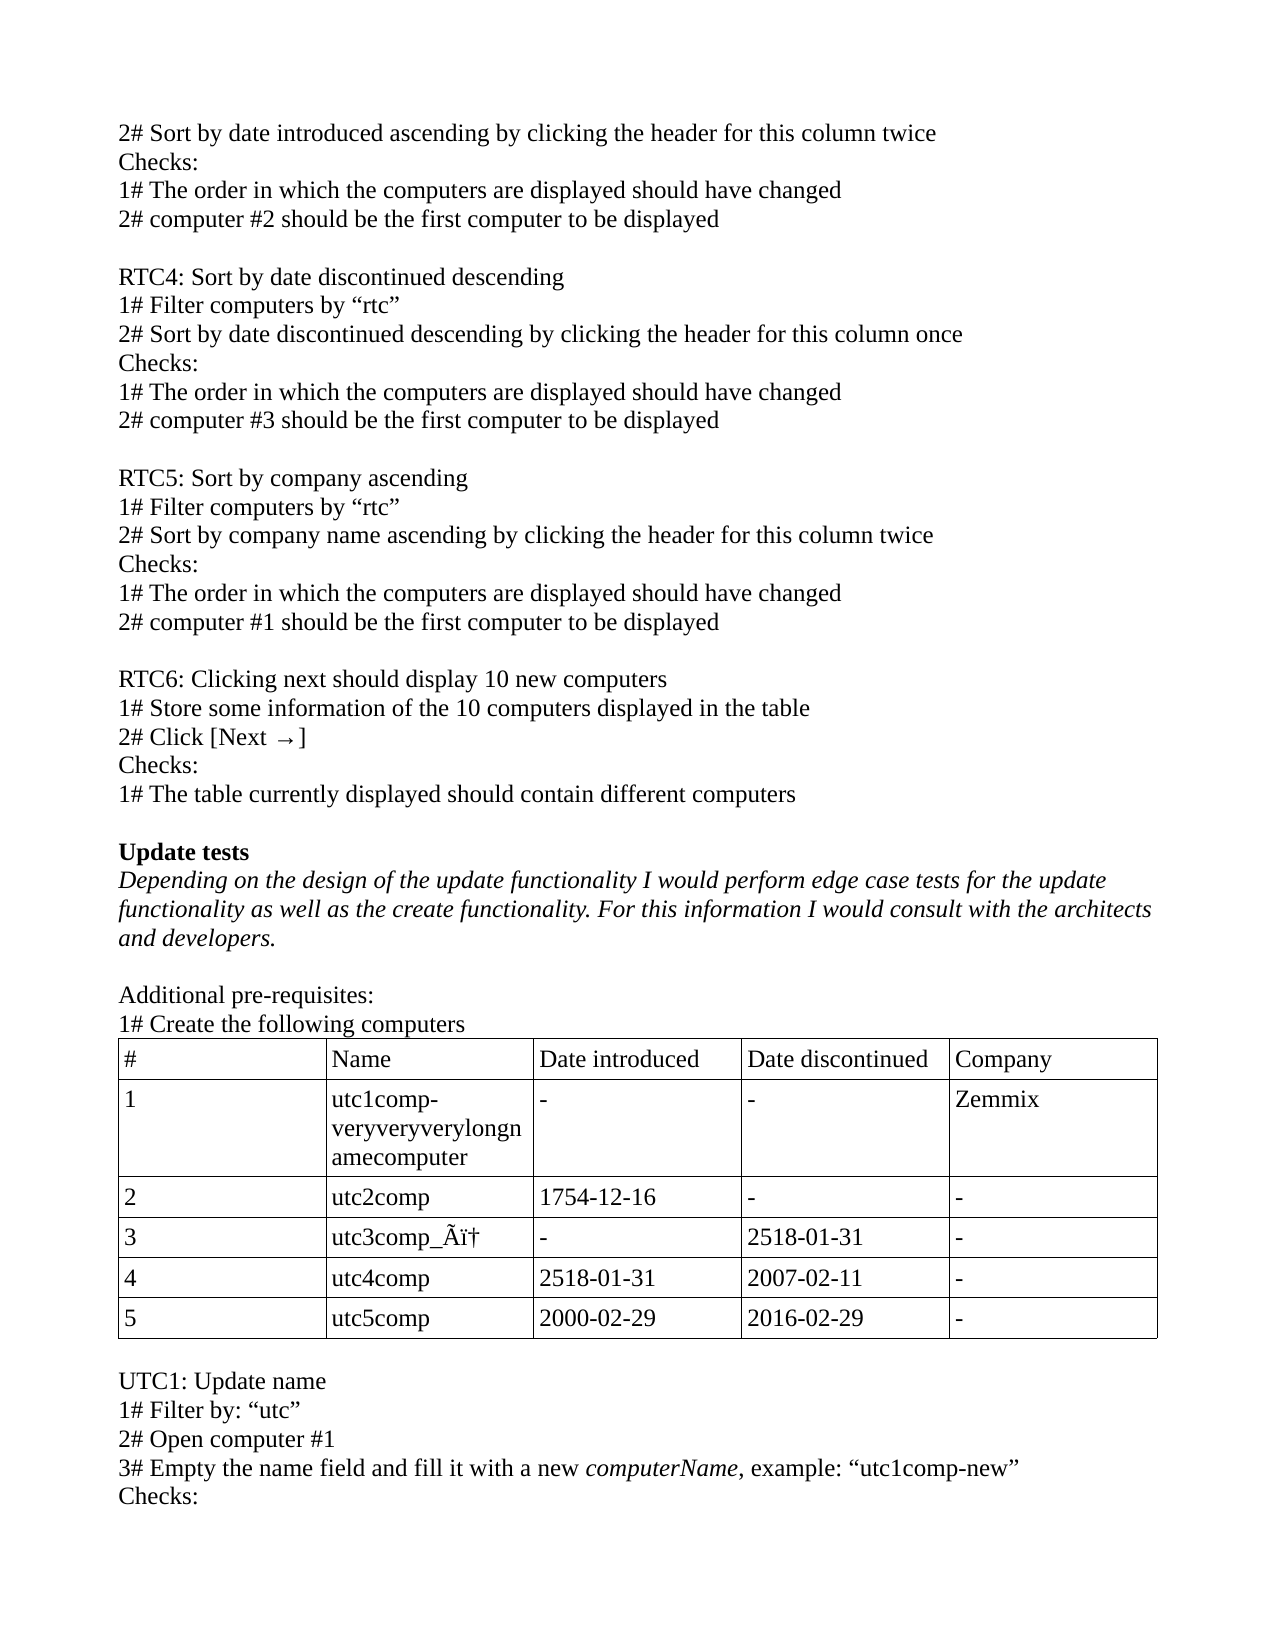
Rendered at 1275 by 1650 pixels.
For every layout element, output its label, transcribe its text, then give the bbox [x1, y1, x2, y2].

table_cell - [742, 1080, 949, 1176]
text Checks: [118, 348, 1157, 377]
table_cell - [742, 1177, 949, 1217]
text 2# computer #2 should be the first computer to be displayed [118, 204, 1157, 233]
table_header Date discontinued [742, 1039, 949, 1078]
text RTC6: Clicking next should display 10 new computers [118, 664, 1157, 693]
text Checks: [118, 147, 1157, 176]
text 1# The order in which the computers are displayed should have changed [118, 176, 1157, 204]
text 1# The order in which the computers are displayed should have changed [118, 578, 1157, 607]
table_cell 2000-02-29 [534, 1298, 741, 1337]
table_header Name [327, 1039, 533, 1078]
text Update tests [118, 837, 1157, 866]
table_cell 2016-02-29 [742, 1298, 949, 1337]
text UTC1: Update name [118, 1366, 1157, 1395]
text 1# The order in which the computers are displayed should have changed [118, 377, 1157, 406]
table_cell utc1comp-veryveryverylongnamecomputer [327, 1080, 533, 1176]
text 1# Filter by: “utc” [118, 1395, 1157, 1424]
text 2# computer #1 should be the first computer to be displayed [118, 607, 1157, 636]
text 2# Sort by date introduced ascending by clicking the header for this column twice [118, 118, 1157, 147]
text 2# Open computer #1 [118, 1424, 1157, 1453]
table_cell 1 [119, 1080, 326, 1176]
text 2# Sort by date discontinued descending by clicking the header for this column once [118, 319, 1157, 348]
table_cell - [950, 1258, 1157, 1297]
table_cell utc4comp [327, 1258, 533, 1297]
text Checks: [118, 549, 1157, 578]
table_cell 4 [119, 1258, 326, 1297]
table_cell 5 [119, 1298, 326, 1337]
text 3# Empty the name field and fill it with a new computerName, example: “utc1comp-new” [118, 1453, 1157, 1481]
table_cell 1754-12-16 [534, 1177, 741, 1217]
text 2# Sort by company name ascending by clicking the header for this column twice [118, 521, 1157, 549]
table_cell 2 [119, 1177, 326, 1217]
text Additional pre-requisites: [118, 981, 1157, 1009]
table_header Date introduced [534, 1039, 741, 1078]
text Checks: [118, 751, 1157, 779]
table_cell 2518-01-31 [534, 1258, 741, 1297]
text 1# The table currently displayed should contain different computers [118, 779, 1157, 808]
table_cell utc3comp_Ãï† [327, 1218, 533, 1257]
table_cell 2518-01-31 [742, 1218, 949, 1257]
text RTC4: Sort by date discontinued descending [118, 262, 1157, 291]
table_cell - [950, 1298, 1157, 1337]
table_cell 2007-02-11 [742, 1258, 949, 1297]
text 1# Store some information of the 10 computers displayed in the table [118, 693, 1157, 722]
table_cell - [950, 1218, 1157, 1257]
table_cell 3 [119, 1218, 326, 1257]
table_cell utc5comp [327, 1298, 533, 1337]
text 2# computer #3 should be the first computer to be displayed [118, 406, 1157, 434]
text Checks: [118, 1481, 1157, 1510]
text Depending on the design of the update functionality I would perform edge case tests for the update functionality as well as the create functionality. For this information I would consult with the architects and developers. [118, 866, 1157, 952]
text 1# Create the following computers [118, 1009, 1157, 1038]
text RTC5: Sort by company ascending [118, 463, 1157, 492]
table_cell - [534, 1080, 741, 1176]
table_header Company [950, 1039, 1157, 1078]
table_header # [119, 1039, 326, 1078]
text 1# Filter computers by “rtc” [118, 291, 1157, 319]
text 2# Click [Next →] [118, 722, 1157, 751]
table_cell Zemmix [950, 1080, 1157, 1176]
table_cell - [950, 1177, 1157, 1217]
table_cell utc2comp [327, 1177, 533, 1217]
text 1# Filter computers by “rtc” [118, 492, 1157, 521]
table_cell - [534, 1218, 741, 1257]
